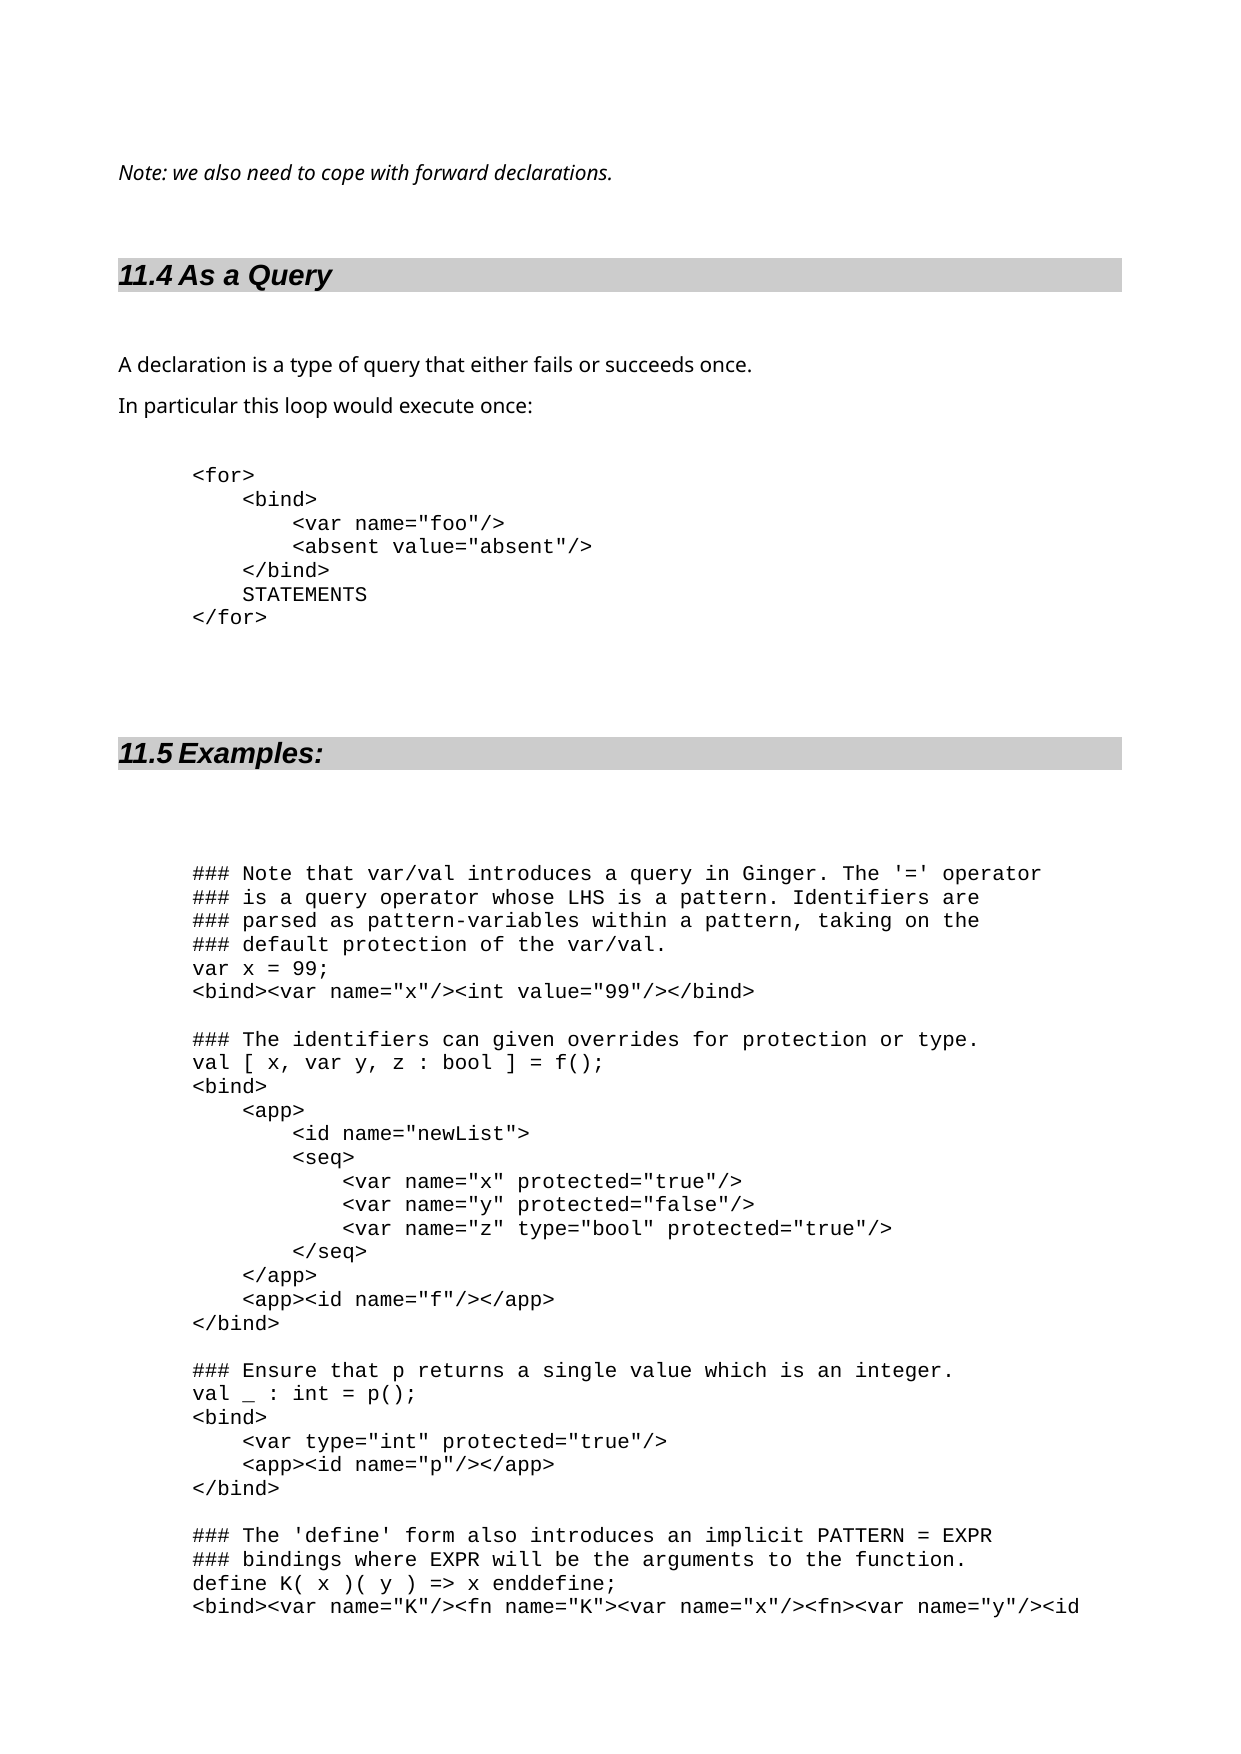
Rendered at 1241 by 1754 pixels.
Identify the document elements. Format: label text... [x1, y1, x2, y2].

text <var name="x" protected="true"/> [192, 1171, 1122, 1194]
text val [ x, var y, z : bool ] = f(); [192, 1052, 1122, 1076]
text val _ : int = p(); [192, 1383, 1122, 1407]
text ### Ensure that p returns a single value which is an integer. [192, 1360, 1122, 1383]
text <app><id name="p"/></app> [192, 1454, 1122, 1478]
text A declaration is a type of query that either fails or succeeds once. [118, 350, 1122, 379]
text ### default protection of the var/val. [192, 934, 1122, 958]
text ### is a query operator whose LHS is a pattern. Identifiers are [192, 887, 1122, 911]
text </bind> [192, 1478, 1122, 1502]
subtitle Examples: [118, 737, 1122, 770]
text </seq> [192, 1242, 1122, 1265]
text <app><id name="f"/></app> [192, 1289, 1122, 1312]
text <bind> [192, 489, 1122, 513]
text <id name="newList"> [192, 1123, 1122, 1147]
text <bind> [192, 1407, 1122, 1431]
text <bind> [192, 1076, 1122, 1100]
text <for> [192, 465, 1122, 489]
text ### parsed as pattern-variables within a pattern, taking on the [192, 911, 1122, 934]
text <var name="foo"/> [192, 513, 1122, 536]
subtitle As a Query [118, 258, 1122, 292]
text <seq> [192, 1147, 1122, 1171]
text <var name="y" protected="false"/> [192, 1194, 1122, 1218]
text <var name="z" type="bool" protected="true"/> [192, 1218, 1122, 1242]
text <app> [192, 1100, 1122, 1123]
text </bind> [192, 1312, 1122, 1336]
text var x = 99; [192, 958, 1122, 981]
text ### bindings where EXPR will be the arguments to the function. [192, 1549, 1122, 1573]
text STATEMENTS [192, 584, 1122, 607]
text </app> [192, 1265, 1122, 1289]
text Note: we also need to cope with forward declarations. [118, 158, 1122, 187]
text </for> [192, 607, 1122, 631]
text <bind><var name="x"/><int value="99"/></bind> [192, 981, 1122, 1005]
text ### The identifiers can given overrides for protection or type. [192, 1029, 1122, 1052]
text ### Note that var/val introduces a query in Ginger. The '=' operator [192, 863, 1122, 887]
text ### The 'define' form also introduces an implicit PATTERN = EXPR [192, 1525, 1122, 1549]
text define K( x )( y ) => x enddefine; [192, 1573, 1122, 1596]
text <var type="int" protected="true"/> [192, 1431, 1122, 1454]
text In particular this loop would execute once: [118, 391, 1122, 419]
text <absent value="absent"/> [192, 536, 1122, 560]
text </bind> [192, 560, 1122, 584]
text <bind><var name="K"/><fn name="K"><var name="x"/><fn><var name="y"/><id [192, 1596, 1122, 1620]
